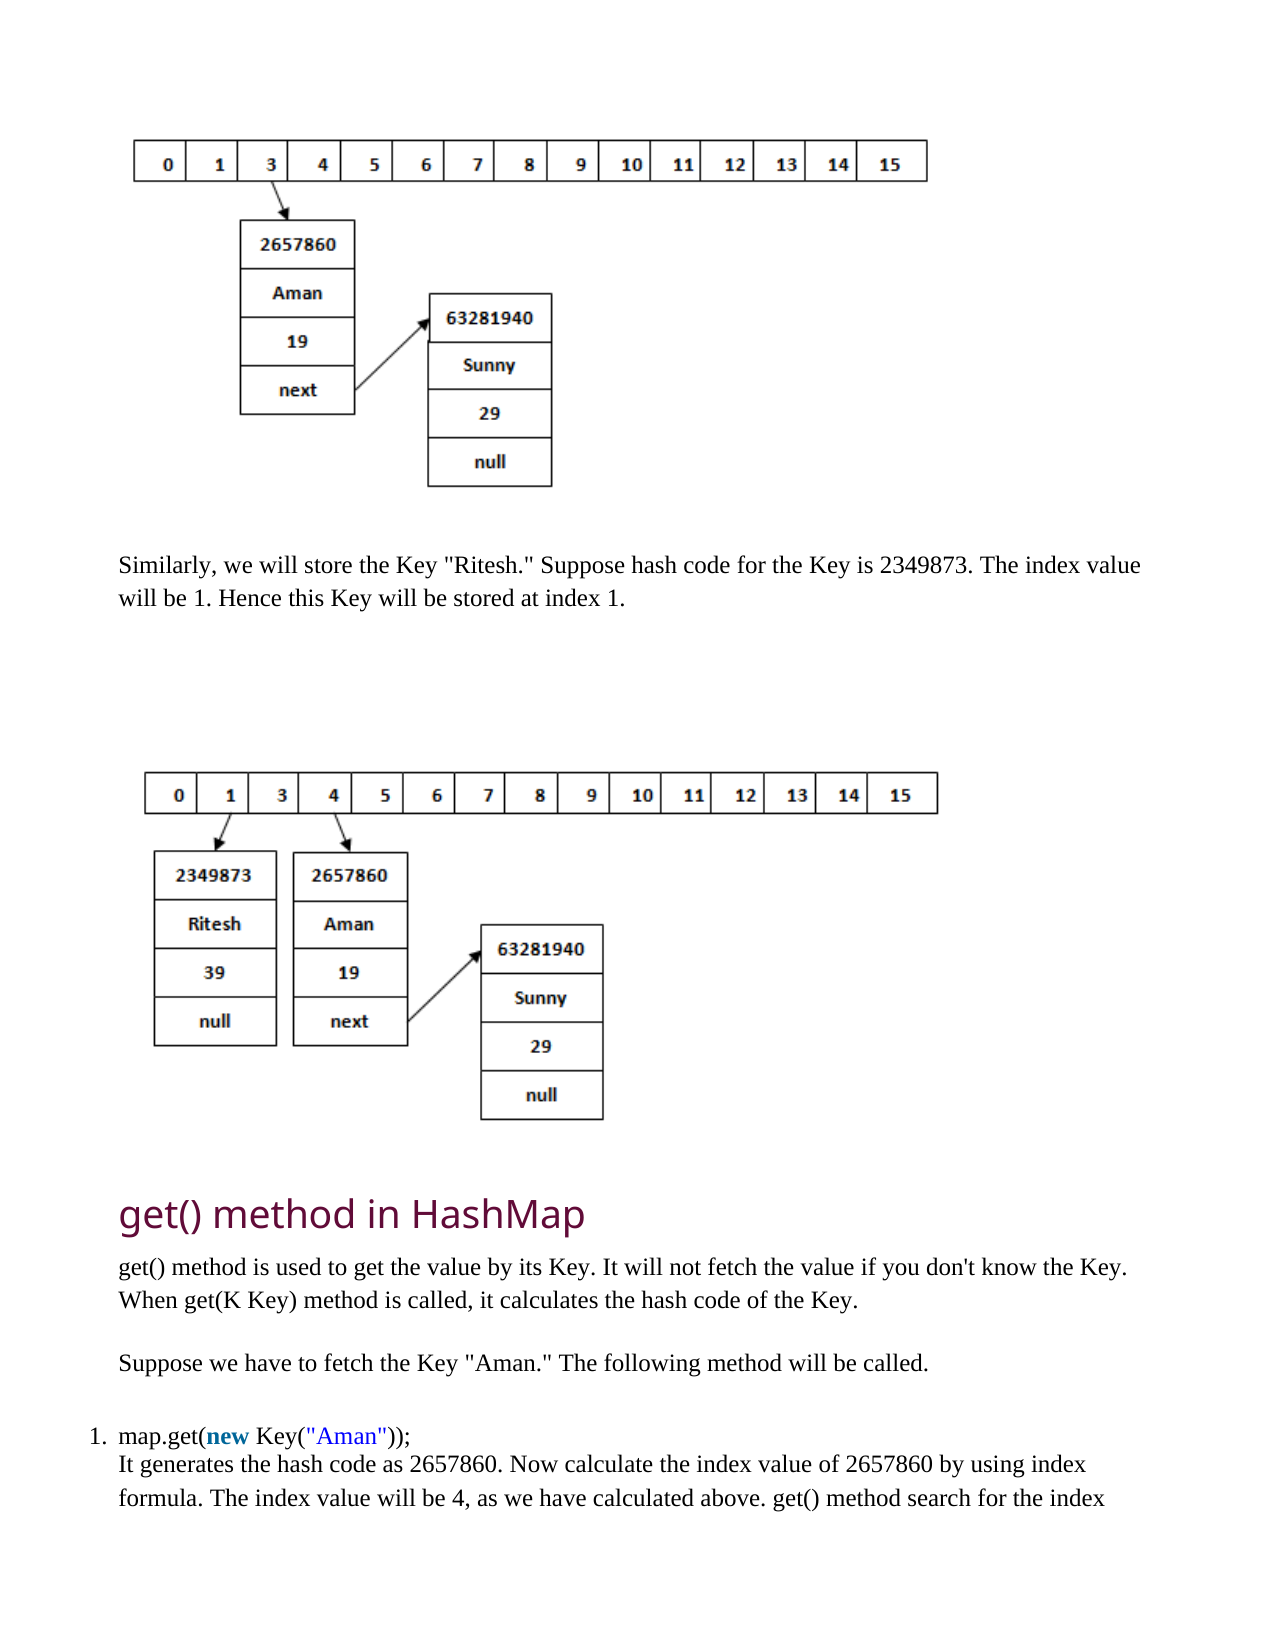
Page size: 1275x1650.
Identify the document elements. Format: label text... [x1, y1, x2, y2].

picture [118, 758, 951, 1133]
list map.get(new Key("Aman")); [118, 1411, 1157, 1449]
text Similarly, we will store the Key "Ritesh." Suppose hash code for the Key is 2349873. The index value will be 1. Hence this Key will be stored at index 1. [118, 550, 1157, 612]
text It generates the hash code as 2657860. Now calculate the index value of 2657860 by using index formula. The index value will be 4, as we have calculated above. get() method search for the index [118, 1449, 1157, 1511]
subtitle get() method in HashMap [118, 1187, 1157, 1240]
text get() method is used to get the value by its Key. It will not fetch the value if you don't know the Key. When get(K Key) method is called, it calculates the hash code of the Key. [118, 1252, 1157, 1314]
picture [118, 118, 928, 517]
text Suppose we have to fetch the Key "Aman." The following method will be called. [118, 1348, 1157, 1377]
